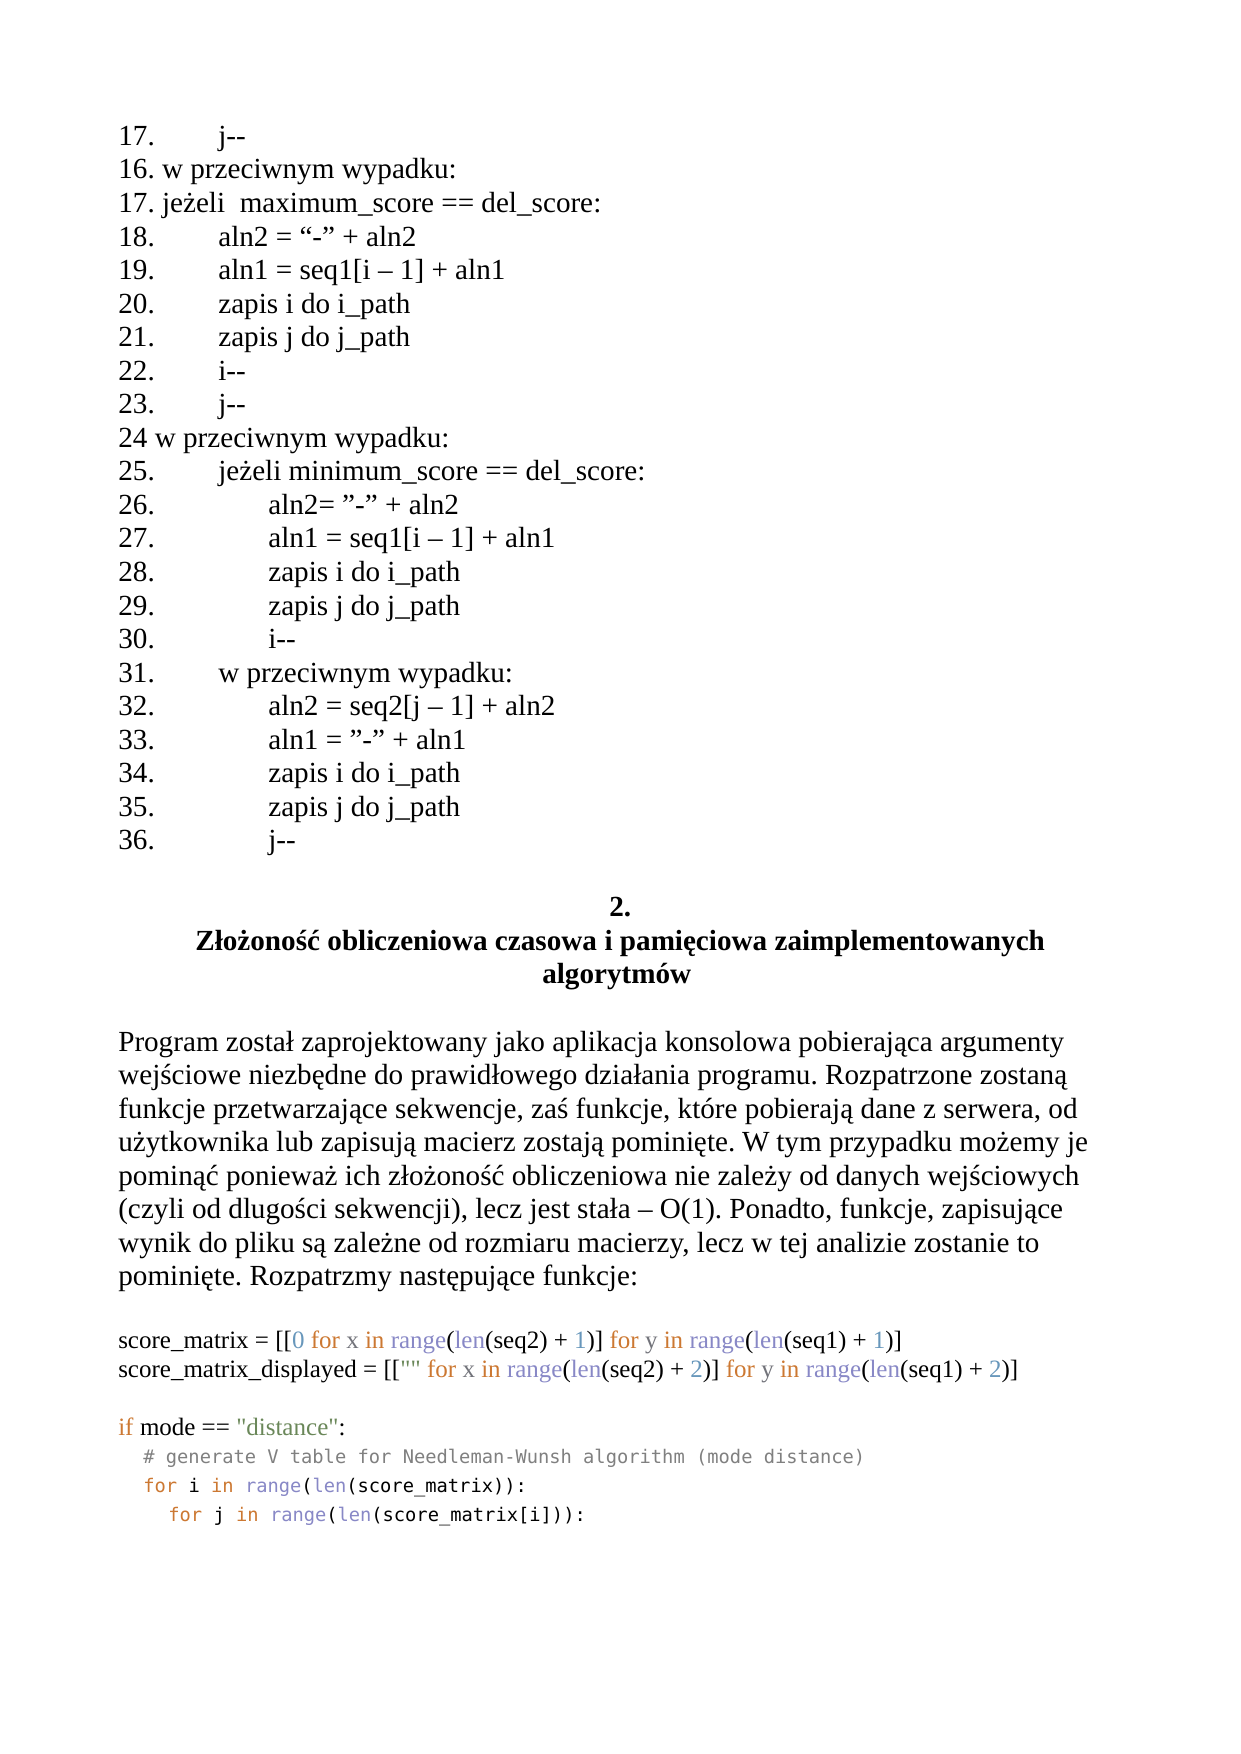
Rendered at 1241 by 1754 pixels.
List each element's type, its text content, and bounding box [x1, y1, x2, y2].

text 31. w przeciwnym wypadku: [118, 655, 1122, 688]
text for i in range(len(score_matrix)): [118, 1469, 1122, 1498]
text 2. [118, 889, 1122, 923]
text 17. j-- [118, 118, 1122, 152]
text 20. zapis i do i_path [118, 286, 1122, 319]
text 18. aln2 = “-” + aln2 [118, 219, 1122, 252]
text 33. aln1 = ”-” + aln1 [118, 722, 1122, 755]
text # generate V table for Needleman-Wunsh algorithm (mode distance) [118, 1441, 1122, 1469]
text 34. zapis i do i_path [118, 755, 1122, 789]
text 24 w przeciwnym wypadku: [118, 420, 1122, 453]
text 21. zapis j do j_path [118, 319, 1122, 353]
text 36. j-- [118, 822, 1122, 856]
text 17. jeżeli maximum_score == del_score: [118, 185, 1122, 219]
text 35. zapis j do j_path [118, 789, 1122, 822]
text 25. jeżeli minimum_score == del_score: [118, 453, 1122, 487]
text 32. aln2 = seq2[j – 1] + aln2 [118, 688, 1122, 722]
text for j in range(len(score_matrix[i])): [118, 1498, 1122, 1527]
text 23. j-- [118, 386, 1122, 420]
text 28. zapis i do i_path [118, 554, 1122, 588]
text Program został zaprojektowany jako aplikacja konsolowa pobierająca argumenty wejściowe niezbędne do prawidłowego działania programu. Rozpatrzone zostaną funkcje przetwarzające sekwencje, zaś funkcje, które pobierają dane z serwera, od użytkownika lub zapisują macierz zostają pominięte. W tym przypadku możemy je pominąć ponieważ ich złożoność obliczeniowa nie zależy od danych wejściowych (czyli od dlugości sekwencji), lecz jest stała – O(1). Ponadto, funkcje, zapisujące wynik do pliku są zależne od rozmiaru macierzy, lecz w tej analizie zostanie to pominięte. Rozpatrzmy następujące funkcje: [118, 1024, 1122, 1292]
text 16. w przeciwnym wypadku: [118, 152, 1122, 185]
text 19. aln1 = seq1[i – 1] + aln1 [118, 252, 1122, 286]
text 29. zapis j do j_path [118, 588, 1122, 621]
text score_matrix_displayed = [["" for x in range(len(seq2) + 2)] for y in range(len(seq1) + 2)] [118, 1354, 1122, 1383]
text score_matrix = [[0 for x in range(len(seq2) + 1)] for y in range(len(seq1) + 1)] [118, 1326, 1122, 1354]
text if mode == "distance": [118, 1412, 1122, 1441]
text 30. i-- [118, 621, 1122, 655]
text 22. i-- [118, 353, 1122, 386]
text 27. aln1 = seq1[i – 1] + aln1 [118, 521, 1122, 554]
text Złożoność obliczeniowa czasowa i pamięciowa zaimplementowanych algorytmów [118, 923, 1122, 990]
text 26. aln2= ”-” + aln2 [118, 487, 1122, 521]
